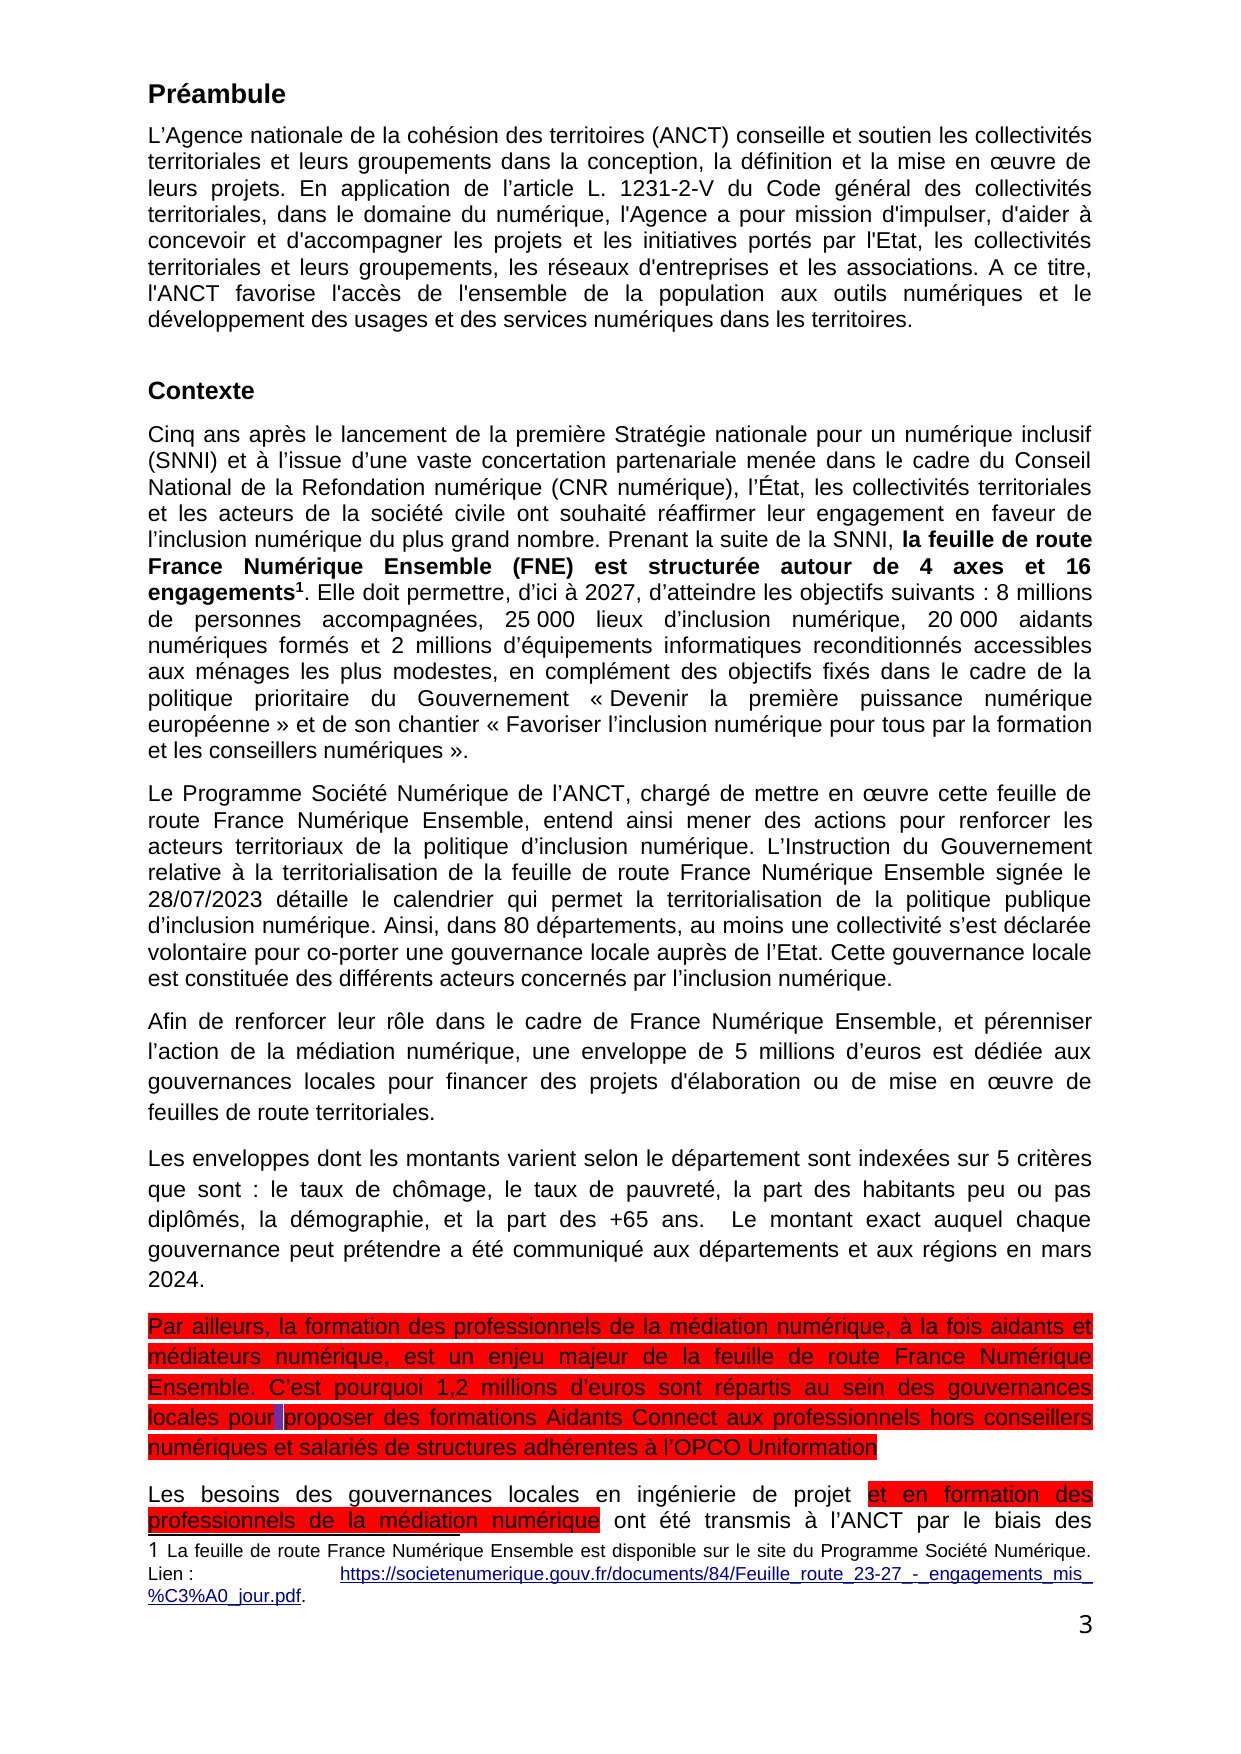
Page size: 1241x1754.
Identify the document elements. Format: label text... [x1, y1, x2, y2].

text Afin de renforcer leur rôle dans le cadre de France Numérique Ensemble, et pérenniser l’action de la médiation numérique, une enveloppe de 5 millions d’euros est dédiée aux gouvernances locales pour financer des projets d'élaboration ou de mise en œuvre de feuilles de route territoriales. [148, 1008, 1093, 1125]
text L’Agence nationale de la cohésion des territoires (ANCT) conseille et soutien les collectivités territoriales et leurs groupements dans la conception, la définition et la mise en œuvre de leurs projets. En application de l’article L. 1231-2-V du Code général des collectivités territoriales, dans le domaine du numérique, l'Agence a pour mission d'impulser, d'aider à concevoir et d'accompagner les projets et les initiatives portés par l'Etat, les collectivités territoriales et leurs groupements, les réseaux d'entreprises et les associations. A ce titre, l'ANCT favorise l'accès de l'ensemble de la population aux outils numériques et le développement des usages et des services numériques dans les territoires. [148, 122, 1093, 333]
text Les besoins des gouvernances locales en ingénierie de projet et en formation des professionnels de la médiation numérique ont été transmis à l’ANCT par le biais des [148, 1481, 1093, 1533]
text Cinq ans après le lancement de la première Stratégie nationale pour un numérique inclusif (SNNI) et à l’issue d’une vaste concertation partenariale menée dans le cadre du Conseil National de la Refondation numérique (CNR numérique), l’État, les collectivités territoriales et les acteurs de la société civile ont souhaité réaffirmer leur engagement en faveur de l’inclusion numérique du plus grand nombre. Prenant la suite de la SNNI, la feuille de route France Numérique Ensemble (FNE) est structurée autour de 4 axes et 16 engagements. Elle doit permettre, d’ici à 2027, d’atteindre les objectifs suivants : 8 millions de personnes accompagnées, 25 000 lieux d’inclusion numérique, 20 000 aidants numériques formés et 2 millions d’équipements informatiques reconditionnés accessibles aux ménages les plus modestes, en complément des objectifs fixés dans le cadre de la politique prioritaire du Gouvernement « Devenir la première puissance numérique européenne » et de son chantier « Favoriser l’inclusion numérique pour tous par la formation et les conseillers numériques ». [148, 421, 1093, 764]
subtitle Préambule [148, 78, 1093, 109]
text Les enveloppes dont les montants varient selon le département sont indexées sur 5 critères que sont : le taux de chômage, le taux de pauvreté, la part des habitants peu ou pas diplômés, la démographie, et la part des +65 ans. Le montant exact auquel chaque gouvernance peut prétendre a été communiqué aux départements et aux régions en mars 2024. [148, 1145, 1093, 1292]
text Par ailleurs, la formation des professionnels de la médiation numérique, à la fois aidants et médiateurs numérique, est un enjeu majeur de la feuille de route France Numérique Ensemble. C’est pourquoi 1,2 millions d’euros sont répartis au sein des gouvernances locales pour proposer des formations Aidants Connect aux professionnels hors conseillers numériques et salariés de structures adhérentes à l’OPCO Uniformation [148, 1313, 1093, 1460]
text Contexte [148, 376, 1093, 404]
text La feuille de route France Numérique Ensemble est disponible sur le site du Programme Société Numérique. Lien : https://societenumerique.gouv.fr/documents/84/Feuille_route_23-27_-_engagements_mis_%C3%A0_jour.pdf. [148, 1535, 1093, 1606]
text Le Programme Société Numérique de l’ANCT, chargé de mettre en œuvre cette feuille de route France Numérique Ensemble, entend ainsi mener des actions pour renforcer les acteurs territoriaux de la politique d’inclusion numérique. L’Instruction du Gouvernement relative à la territorialisation de la feuille de route France Numérique Ensemble signée le 28/07/2023 détaille le calendrier qui permet la territorialisation de la politique publique d’inclusion numérique. Ainsi, dans 80 départements, au moins une collectivité s’est déclarée volontaire pour co-porter une gouvernance locale auprès de l’Etat. Cette gouvernance locale est constituée des différents acteurs concernés par l’inclusion numérique. [148, 780, 1093, 991]
